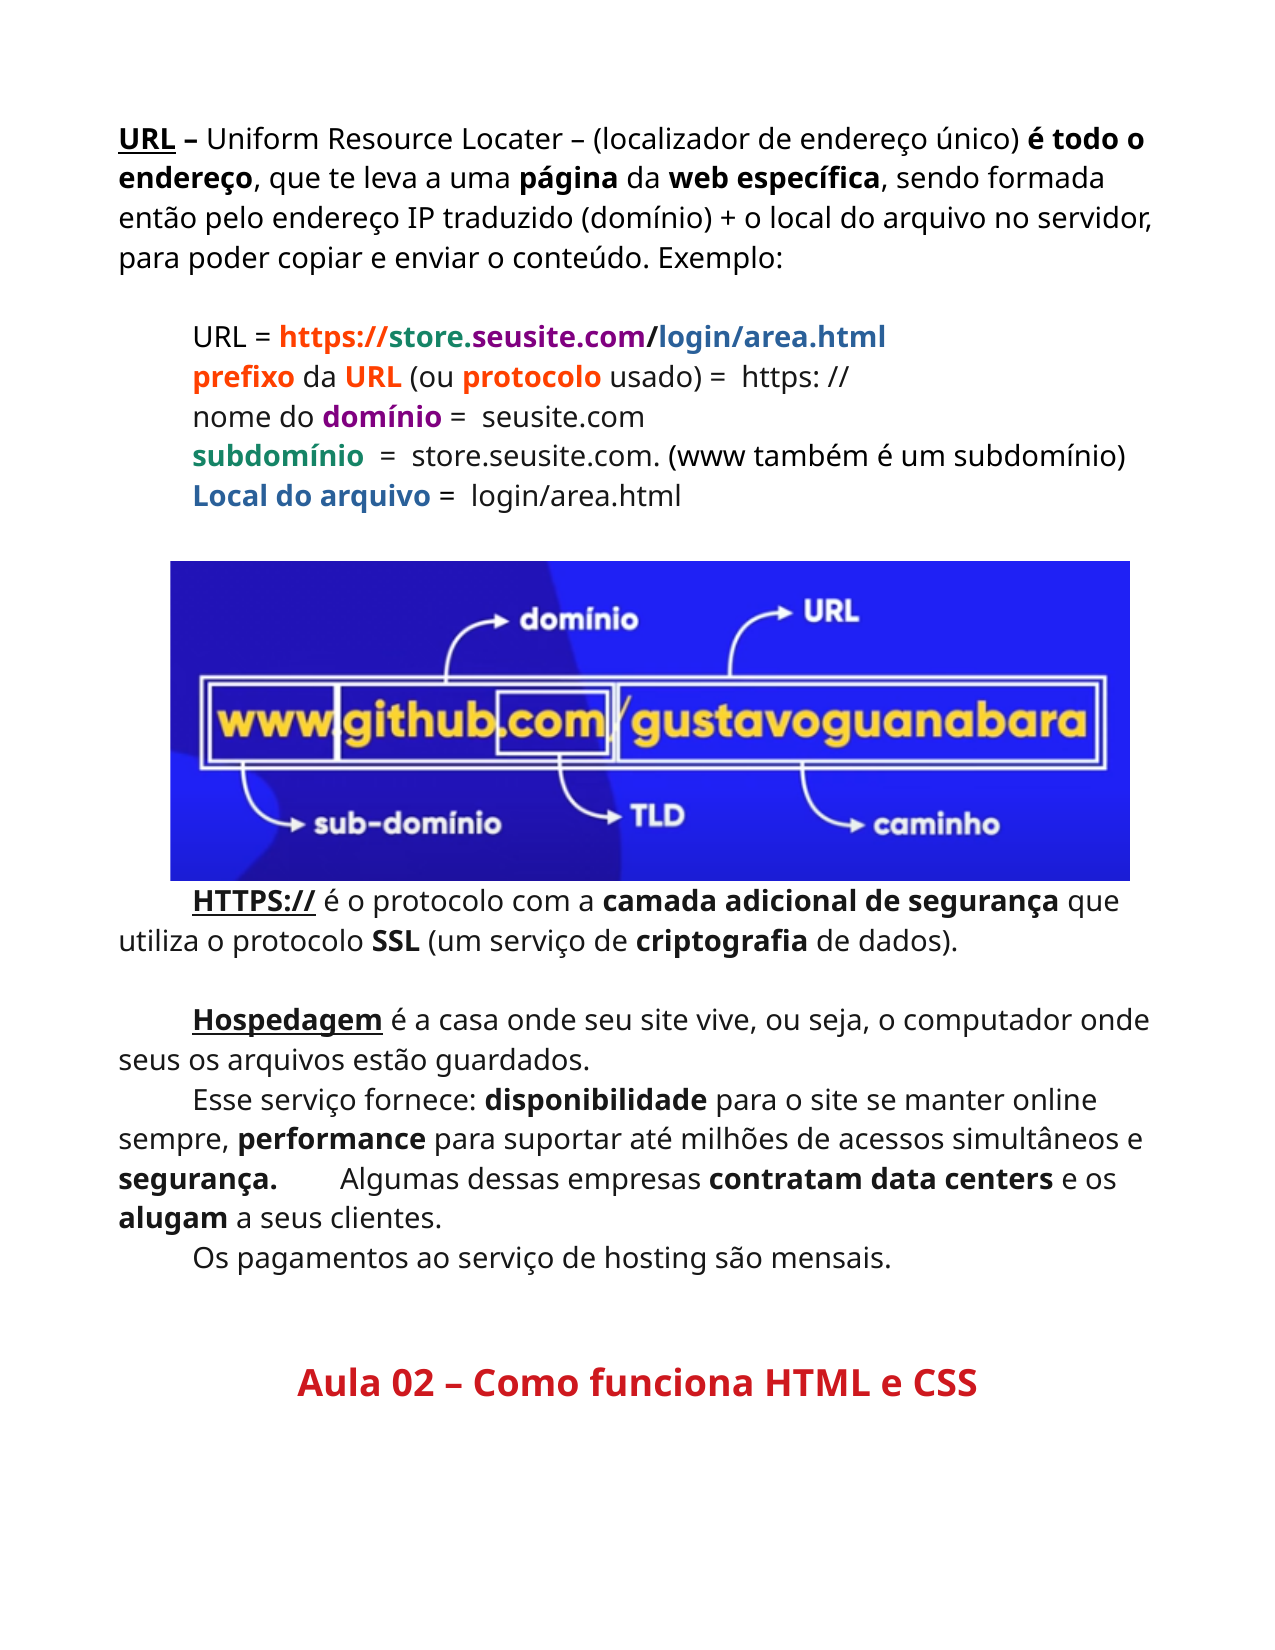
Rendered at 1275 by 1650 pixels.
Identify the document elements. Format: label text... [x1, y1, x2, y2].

text HTTPS:// é o protocolo com a camada adicional de segurança que utiliza o protocolo SSL (um serviço de criptografia de dados). [118, 555, 1157, 960]
text prefixo da URL (ou protocolo usado) = https: // [118, 356, 1157, 396]
text Hospedagem é a casa onde seu site vive, ou seja, o computador onde seus os arquivos estão guardados. [118, 999, 1157, 1079]
picture [170, 561, 1130, 881]
text URL – Uniform Resource Locater – (localizador de endereço único) é todo o endereço, que te leva a uma página da web específica, sendo formada então pelo endereço IP traduzido (domínio) + o local do arquivo no servidor, para poder copiar e enviar o conteúdo. Exemplo: URL = https://store.seusite.com/login/area.html [118, 118, 1157, 356]
text Local do arquivo = login/area.html [118, 475, 1157, 515]
text nome do domínio = seusite.com [118, 396, 1157, 436]
text subdomínio = store.seusite.com. (www também é um subdomínio) [118, 436, 1157, 475]
text Aula 02 – Como funciona HTML e CSS [118, 1357, 1157, 1408]
text Esse serviço fornece: disponibilidade para o site se manter online sempre, performance para suportar até milhões de acessos simultâneos e segurança. Algumas dessas empresas contratam data centers e os alugam a seus clientes. [118, 1079, 1157, 1237]
text Os pagamentos ao serviço de hosting são mensais. [118, 1237, 1157, 1277]
